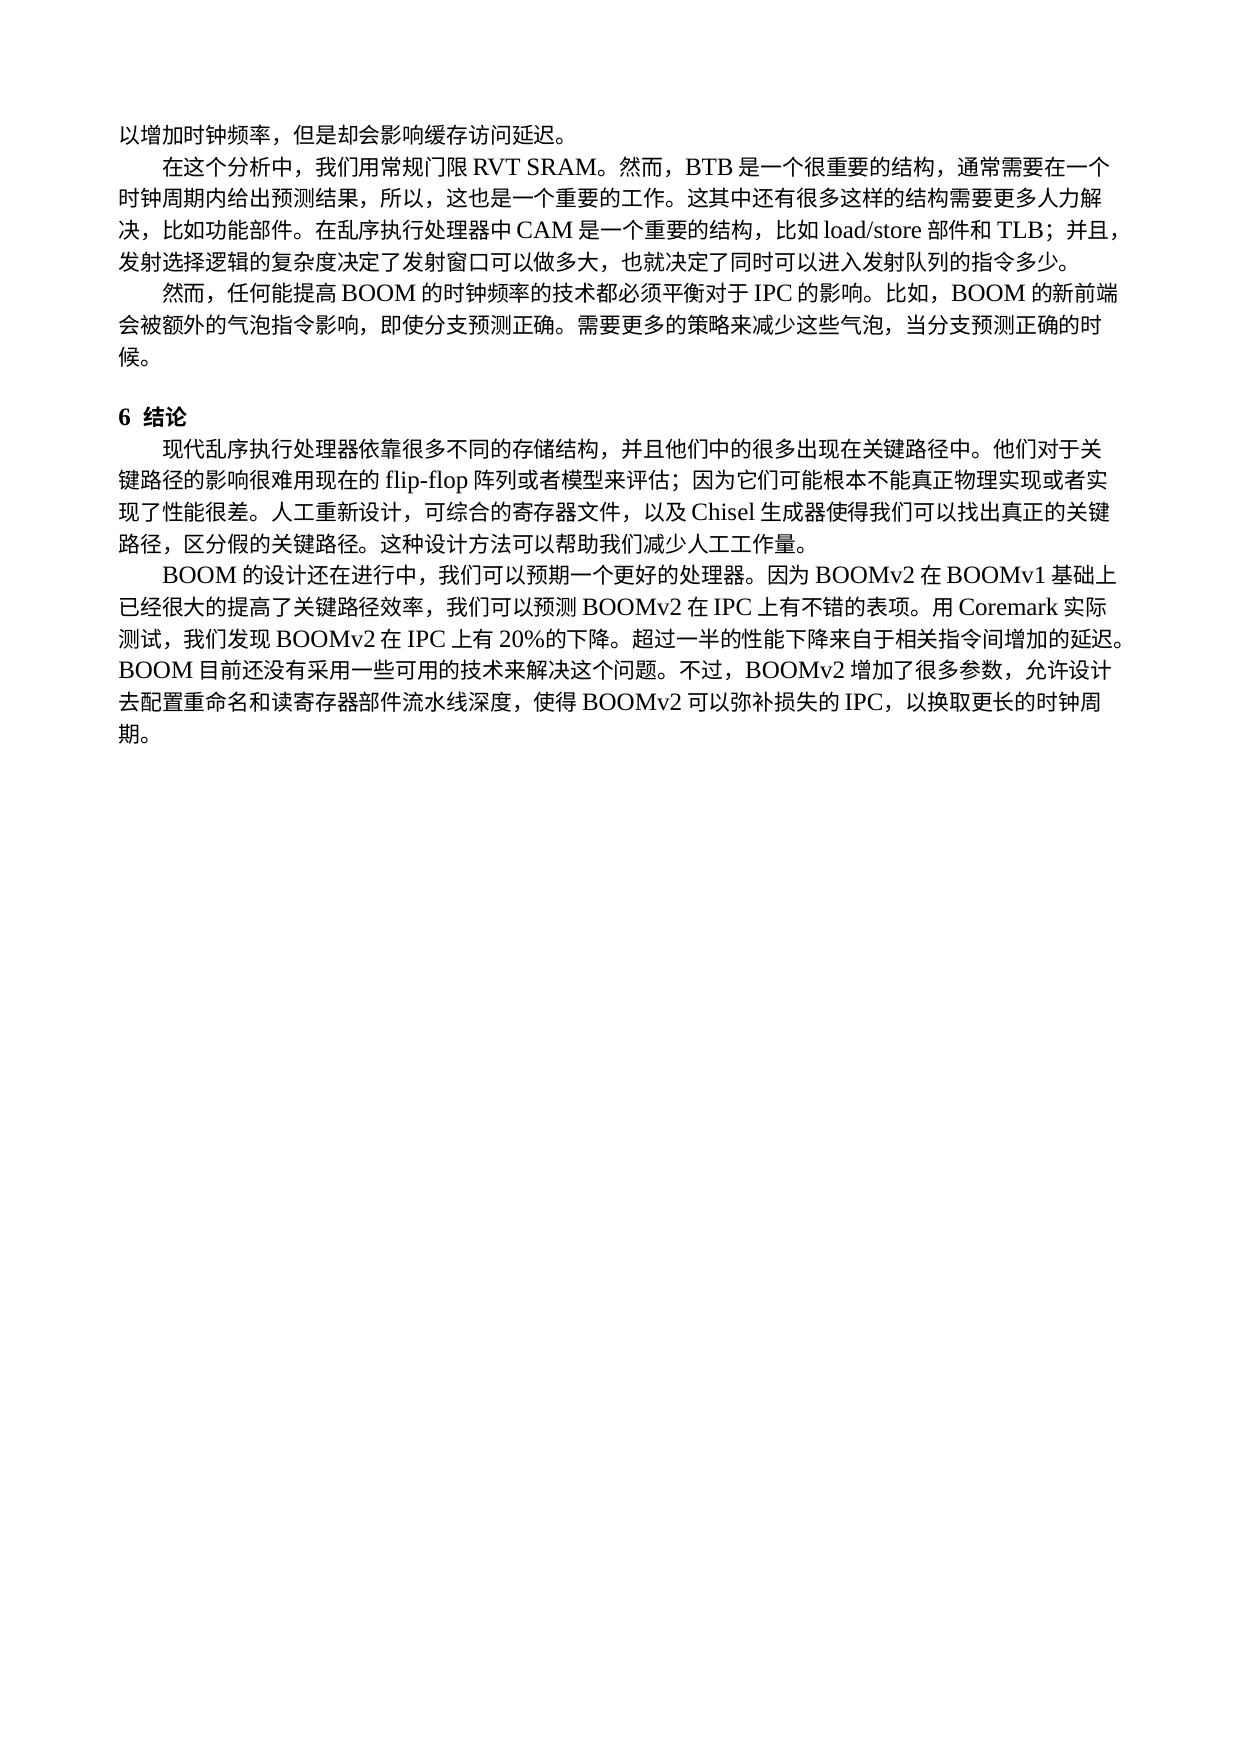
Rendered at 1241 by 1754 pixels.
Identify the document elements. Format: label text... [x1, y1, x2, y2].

text 以增加时钟频率，但是却会影响缓存访问延迟。 [118, 118, 1122, 150]
text 然而，任何能提高BOOM的时钟频率的技术都必须平衡对于IPC的影响。比如，BOOM的新前端会被额外的气泡指令影响，即使分支预测正确。需要更多的策略来减少这些气泡，当分支预测正确的时候。 [118, 276, 1122, 371]
text BOOM目前还没有采用一些可用的技术来解决这个问题。不过，BOOMv2增加了很多参数，允许设计去配置重命名和读寄存器部件流水线深度，使得BOOMv2可以弥补损失的IPC，以换取更长的时钟周期。 [118, 653, 1122, 748]
text BOOM的设计还在进行中，我们可以预期一个更好的处理器。因为BOOMv2在BOOMv1基础上已经很大的提高了关键路径效率，我们可以预测BOOMv2在IPC上有不错的表项。用Coremark实际测试，我们发现BOOMv2在IPC上有20%的下降。超过一半的性能下降来自于相关指令间增加的延迟。 [118, 558, 1122, 653]
text 6 结论 [118, 400, 1122, 432]
text 在这个分析中，我们用常规门限RVT SRAM。然而，BTB是一个很重要的结构，通常需要在一个时钟周期内给出预测结果，所以，这也是一个重要的工作。这其中还有很多这样的结构需要更多人力解决，比如功能部件。在乱序执行处理器中CAM是一个重要的结构，比如load/store部件和TLB；并且，发射选择逻辑的复杂度决定了发射窗口可以做多大，也就决定了同时可以进入发射队列的指令多少。 [118, 150, 1122, 276]
text 现代乱序执行处理器依靠很多不同的存储结构，并且他们中的很多出现在关键路径中。他们对于关键路径的影响很难用现在的flip-flop阵列或者模型来评估；因为它们可能根本不能真正物理实现或者实现了性能很差。人工重新设计，可综合的寄存器文件，以及Chisel生成器使得我们可以找出真正的关键路径，区分假的关键路径。这种设计方法可以帮助我们减少人工工作量。 [118, 432, 1122, 558]
